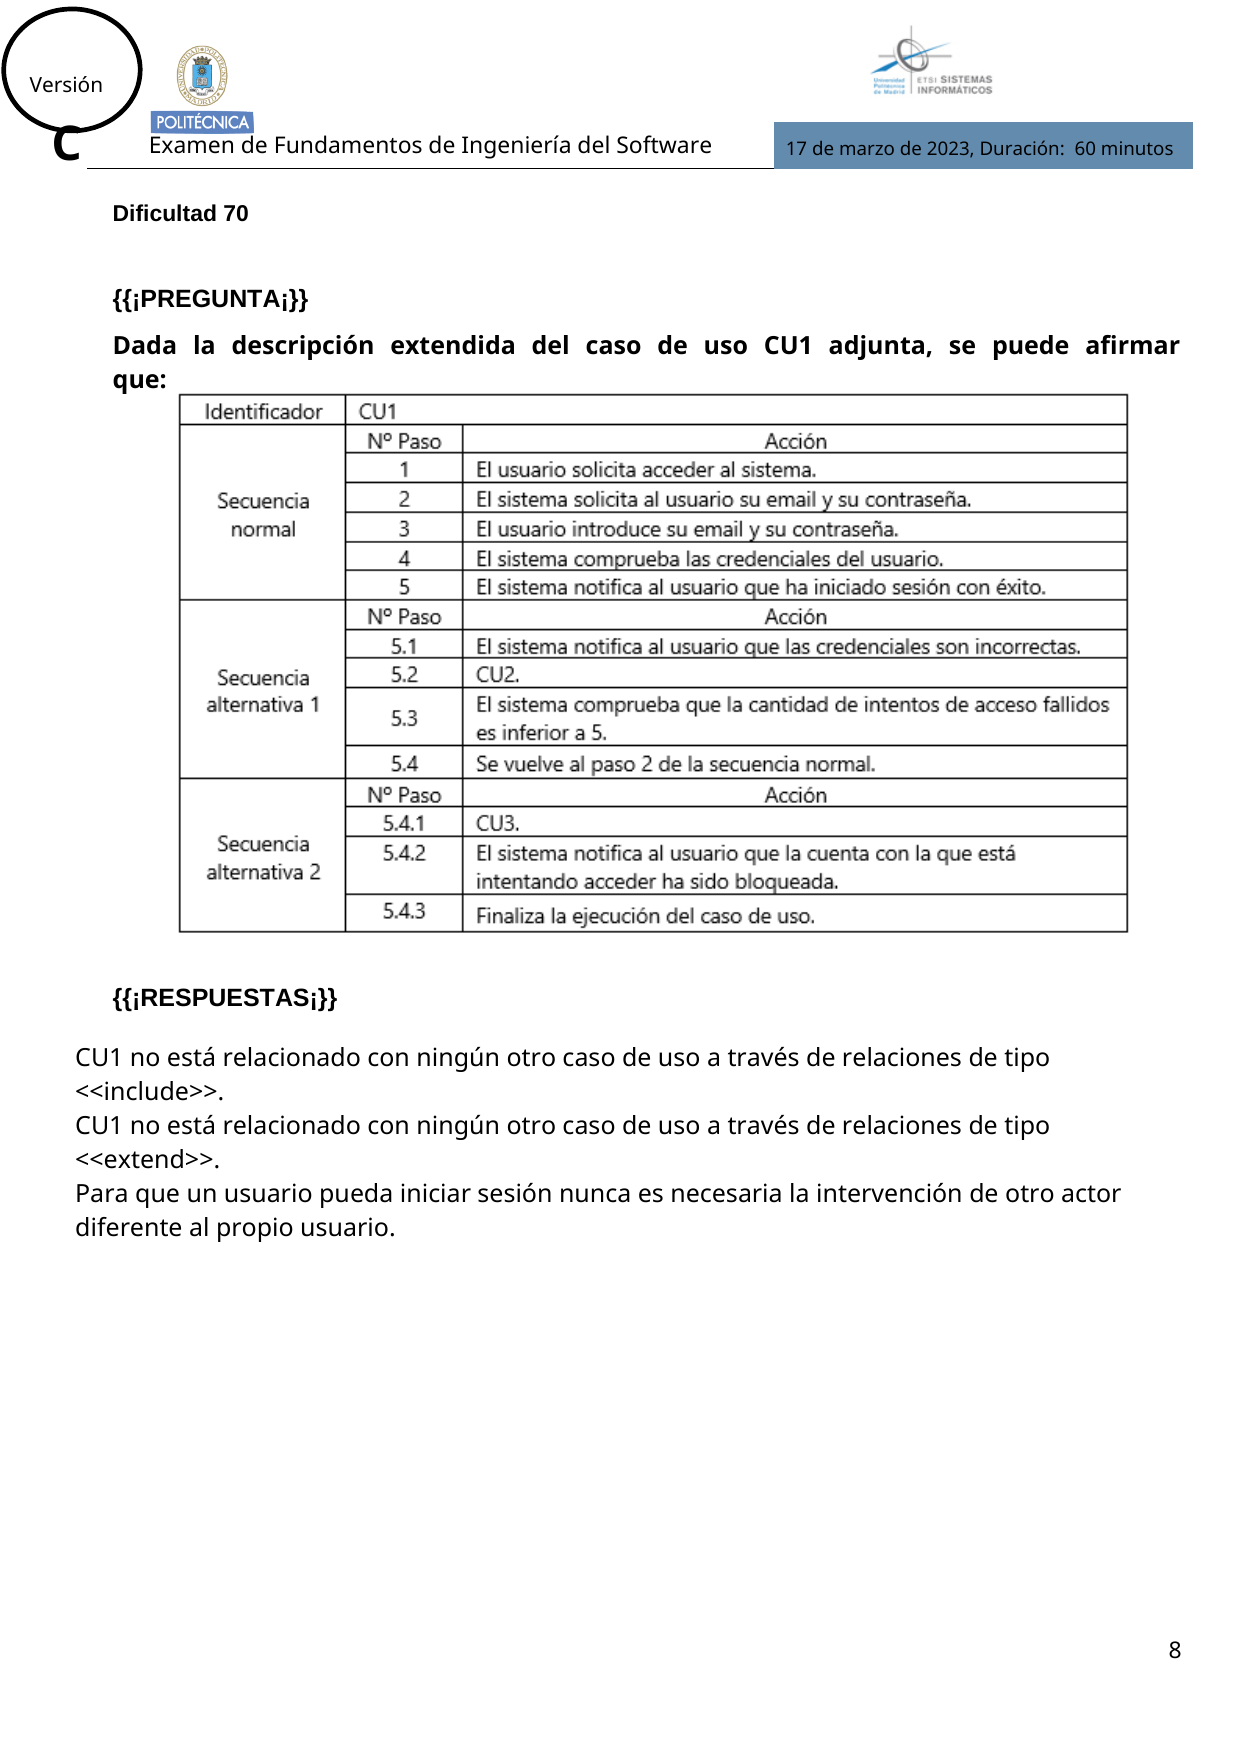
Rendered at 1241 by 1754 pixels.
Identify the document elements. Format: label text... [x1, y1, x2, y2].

text CU1 no está relacionado con ningún otro caso de uso a través de relaciones de tipo <<include>>. [75, 1039, 1181, 1107]
text Dada la descripción extendida del caso de uso CU1 adjunta, se puede afirmar que: [112, 328, 1181, 936]
text {{¡PREGUNTA¡}} [112, 284, 1181, 313]
text CU1 no está relacionado con ningún otro caso de uso a través de relaciones de tipo <<extend>>. [75, 1107, 1181, 1176]
text Dificultad 70 [112, 200, 1181, 226]
text Para que un usuario pueda iniciar sesión nunca es necesaria la intervención de otro actor diferente al propio usuario. [75, 1176, 1181, 1244]
text {{¡RESPUESTAS¡}} [112, 983, 1181, 1012]
